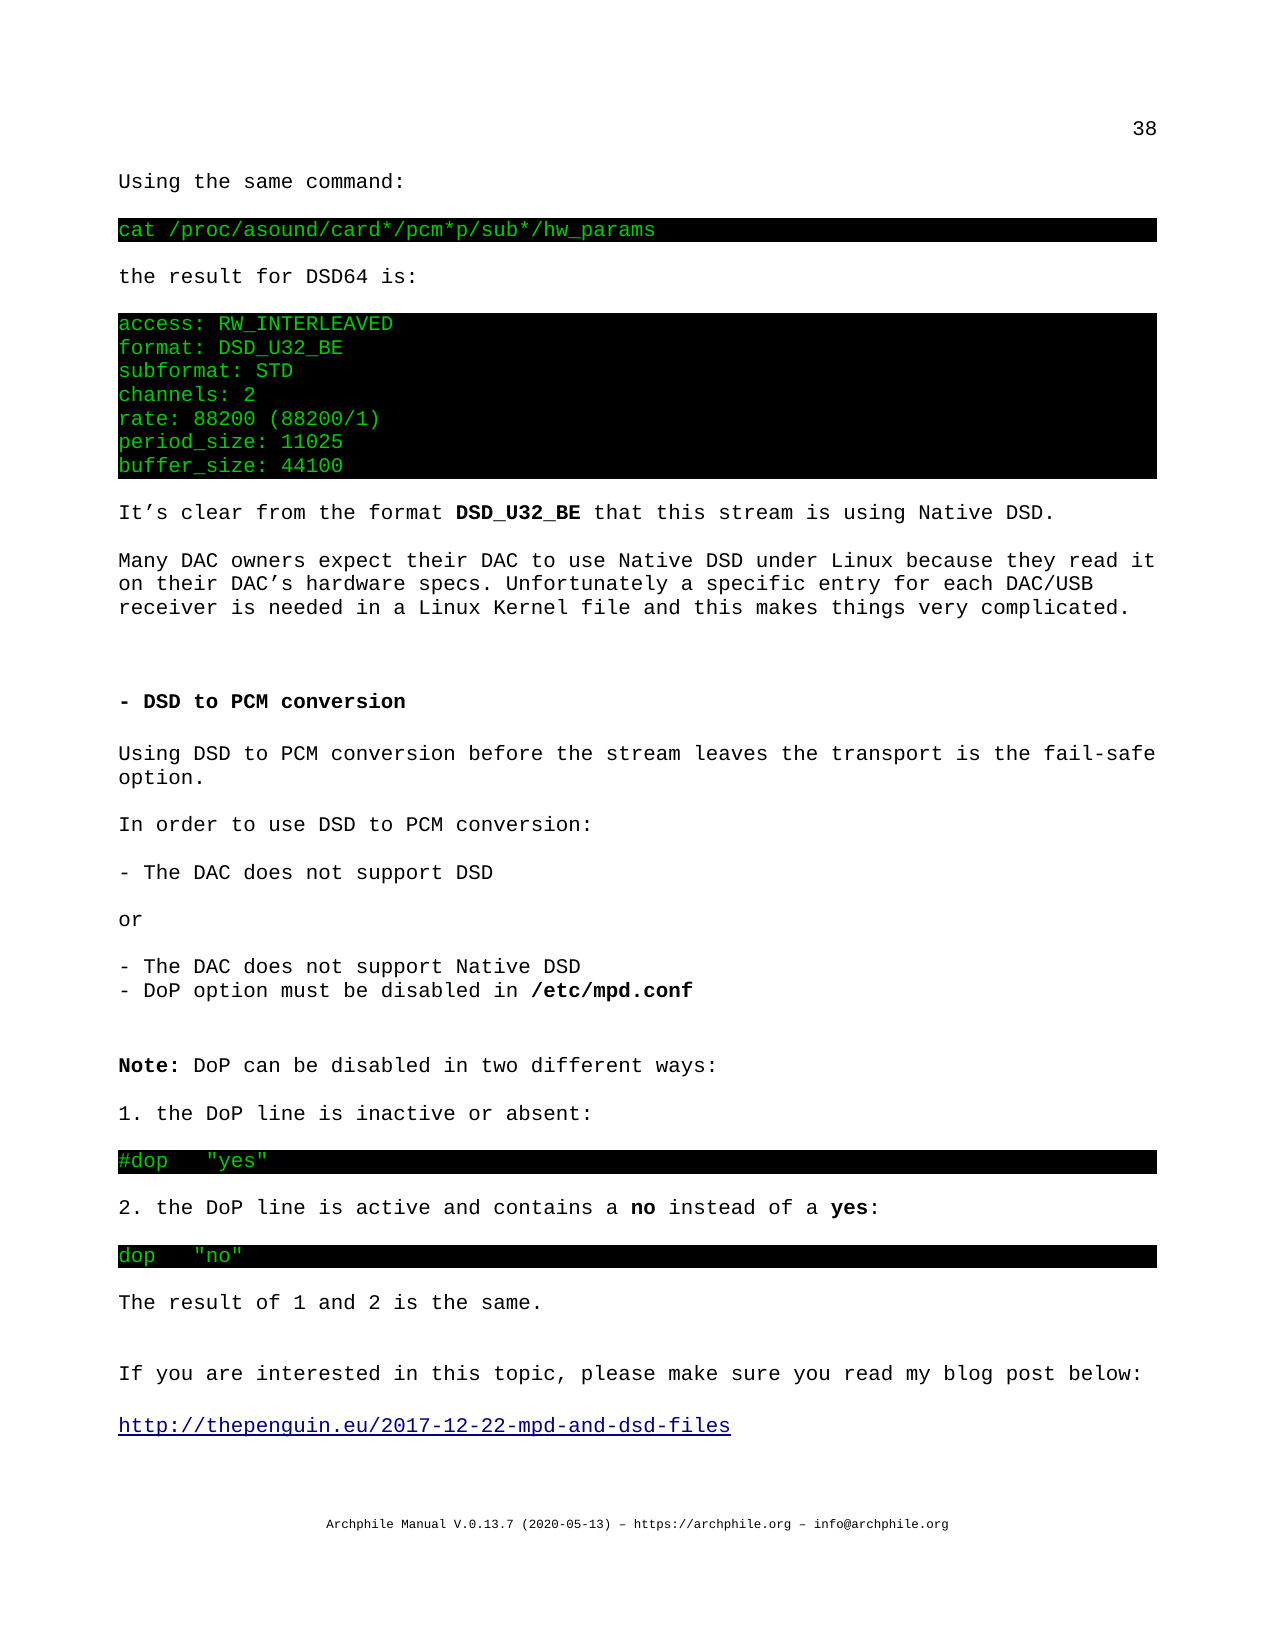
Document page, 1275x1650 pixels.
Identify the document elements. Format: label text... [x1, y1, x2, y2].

text buffer_size: 44100 [118, 455, 1157, 479]
text cat /proc/asound/card*/pcm*p/sub*/hw_params [118, 218, 1157, 242]
text dop "no" [118, 1245, 1157, 1268]
text If you are interested in this topic, please make sure you read my blog post below: [118, 1363, 1157, 1387]
text - DSD to PCM conversion [118, 691, 1157, 715]
text rate: 88200 (88200/1) [118, 408, 1157, 431]
text It’s clear from the format DSD_U32_BE that this stream is using Native DSD. [118, 502, 1157, 526]
text - DoP option must be disabled in /etc/mpd.conf [118, 980, 1157, 1003]
text http://thepenguin.eu/2017-12-22-mpd-and-dsd-files [118, 1415, 1157, 1438]
text period_size: 11025 [118, 431, 1157, 455]
text access: RW_INTERLEAVED [118, 313, 1157, 337]
text 2. the DoP line is active and contains a no instead of a yes: [118, 1197, 1157, 1221]
text In order to use DSD to PCM conversion: [118, 814, 1157, 838]
text - The DAC does not support DSD [118, 862, 1157, 885]
text Many DAC owners expect their DAC to use Native DSD under Linux because they read it on their DAC’s hardware specs. Unfortunately a specific entry for each DAC/USB receiver is needed in a Linux Kernel file and this makes things very complicated. [118, 549, 1157, 621]
text subformat: STD [118, 360, 1157, 384]
text format: DSD_U32_BE [118, 337, 1157, 360]
text - The DAC does not support Native DSD [118, 956, 1157, 980]
text channels: 2 [118, 384, 1157, 408]
text #dop "yes" [118, 1150, 1157, 1174]
text or [118, 909, 1157, 933]
text the result for DSD64 is: [118, 266, 1157, 289]
text Using the same command: [118, 171, 1157, 195]
text Note: DoP can be disabled in two different ways: [118, 1056, 1157, 1079]
text The result of 1 and 2 is the same. [118, 1292, 1157, 1316]
text 1. the DoP line is inactive or absent: [118, 1103, 1157, 1126]
text Using DSD to PCM conversion before the stream leaves the transport is the fail-safe option. [118, 743, 1157, 791]
